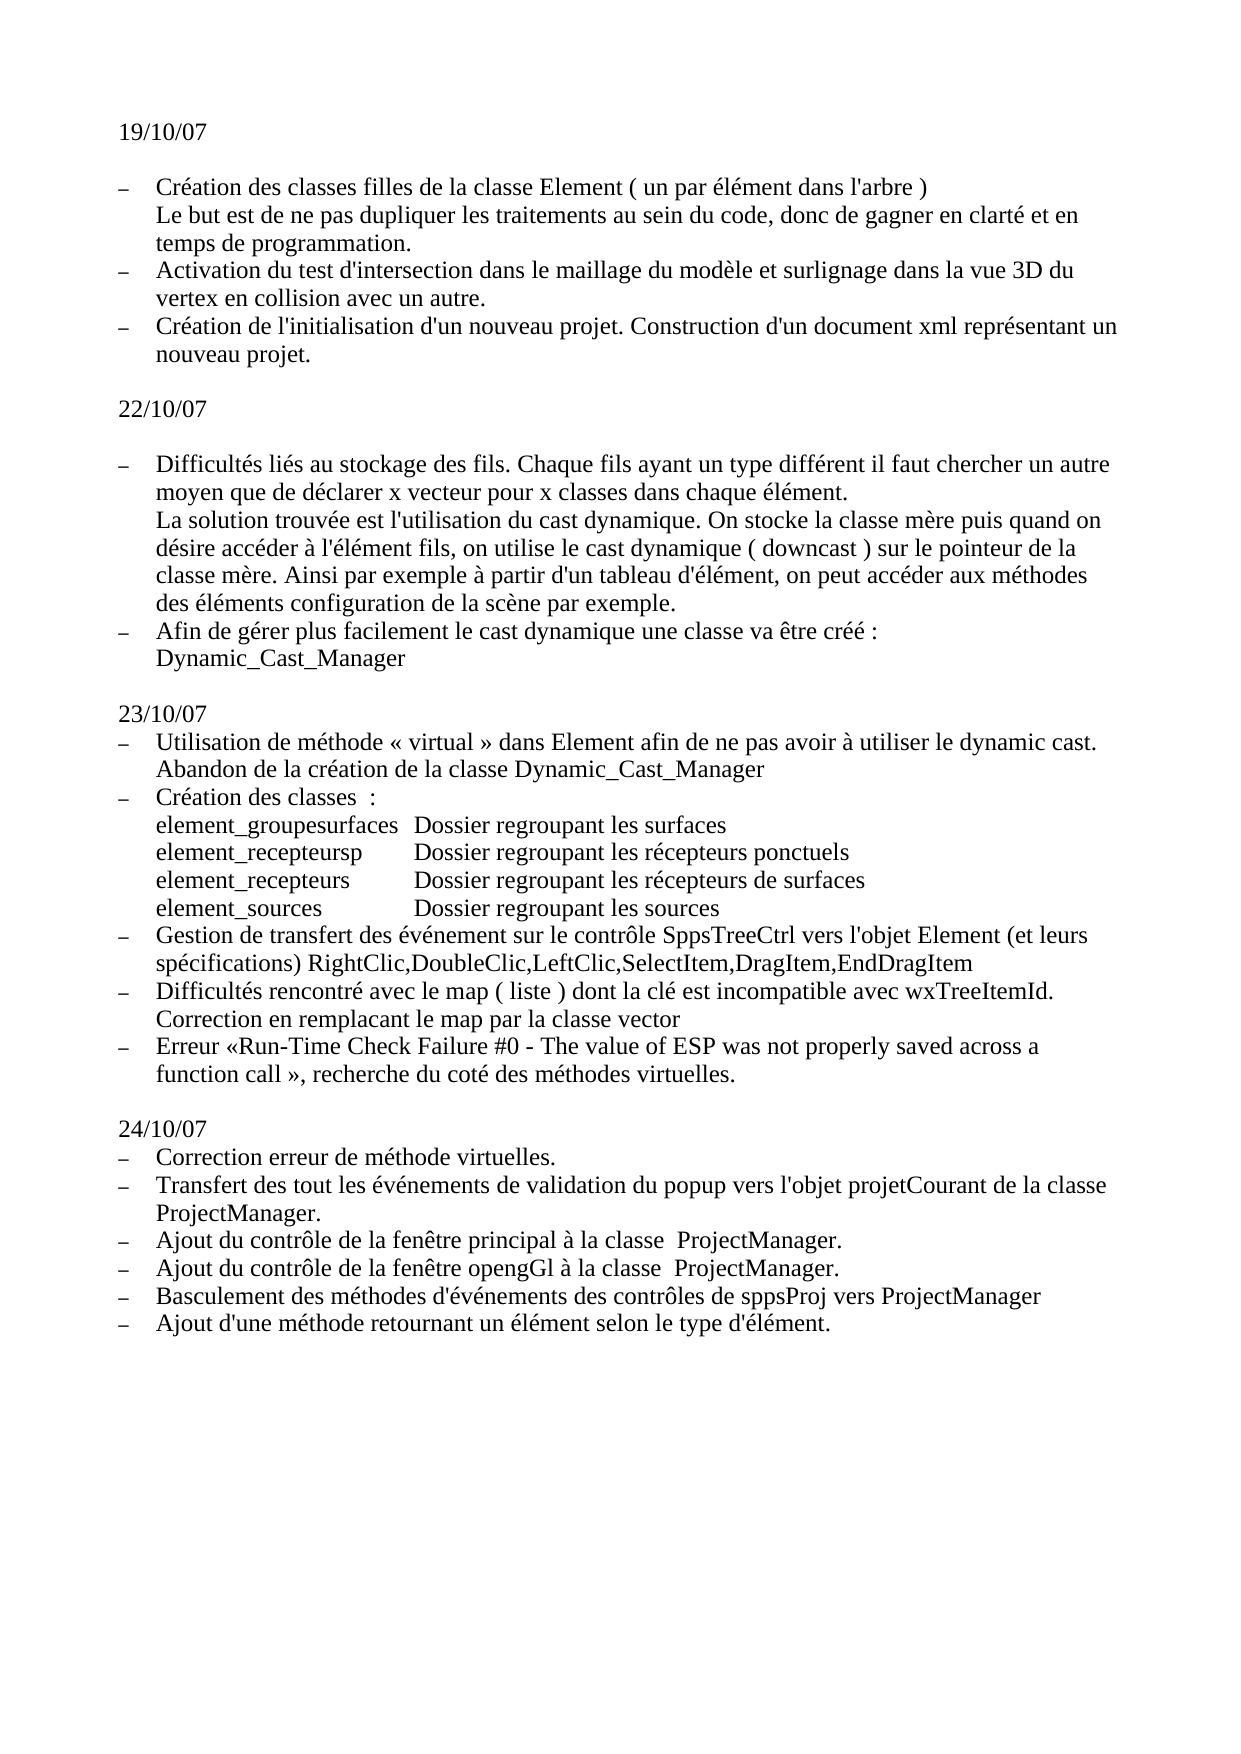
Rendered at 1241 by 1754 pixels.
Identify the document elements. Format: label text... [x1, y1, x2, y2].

text 19/10/07 [118, 118, 1122, 146]
list Difficultés rencontré avec le map ( liste ) dont la clé est incompatible avec wxTreeItemId. Correction en remplacant le map par la classe vector [118, 977, 1122, 1032]
list Gestion de transfert des événement sur le contrôle SppsTreeCtrl vers l'objet Element (et leurs spécifications) RightClic,DoubleClic,LeftClic,SelectItem,DragItem,EndDragItem [118, 922, 1122, 977]
list Difficultés liés au stockage des fils. Chaque fils ayant un type différent il faut chercher un autre moyen que de déclarer x vecteur pour x classes dans chaque élément. La solution trouvée est l'utilisation du cast dynamique. On stocke la classe mère puis quand on désire accéder à l'élément fils, on utilise le cast dynamique ( downcast ) sur le pointeur de la classe mère. Ainsi par exemple à partir d'un tableau d'élément, on peut accéder aux méthodes des éléments configuration de la scène par exemple. [118, 451, 1122, 617]
list Transfert des tout les événements de validation du popup vers l'objet projetCourant de la classe ProjectManager. [118, 1171, 1122, 1226]
list Correction erreur de méthode virtuelles. [118, 1143, 1122, 1171]
list Utilisation de méthode « virtual » dans Element afin de ne pas avoir à utiliser le dynamic cast. Abandon de la création de la classe Dynamic_Cast_Manager [118, 728, 1122, 783]
list Création des classes : element_groupesurfaces Dossier regroupant les surfaces element_recepteursp Dossier regroupant les récepteurs ponctuels element_recepteurs Dossier regroupant les récepteurs de surfaces element_sources Dossier regroupant les sources [118, 783, 1122, 922]
list Afin de gérer plus facilement le cast dynamique une classe va être créé : Dynamic_Cast_Manager [118, 617, 1122, 672]
text 24/10/07 [118, 1116, 1122, 1143]
list Création des classes filles de la classe Element ( un par élément dans l'arbre ) Le but est de ne pas dupliquer les traitements au sein du code, donc de gagner en clarté et en temps de programmation. [118, 173, 1122, 257]
list Basculement des méthodes d'événements des contrôles de sppsProj vers ProjectManager [118, 1282, 1122, 1309]
list Création de l'initialisation d'un nouveau projet. Construction d'un document xml représentant un nouveau projet. [118, 312, 1122, 367]
list Ajout du contrôle de la fenêtre principal à la classe ProjectManager. [118, 1226, 1122, 1254]
list Activation du test d'intersection dans le maillage du modèle et surlignage dans la vue 3D du vertex en collision avec un autre. [118, 257, 1122, 312]
list Erreur «Run-Time Check Failure #0 - The value of ESP was not properly saved across a function call », recherche du coté des méthodes virtuelles. [118, 1032, 1122, 1088]
text 23/10/07 [118, 700, 1122, 728]
list Ajout du contrôle de la fenêtre opengGl à la classe ProjectManager. [118, 1254, 1122, 1282]
list Ajout d'une méthode retournant un élément selon le type d'élément. [118, 1309, 1122, 1337]
text 22/10/07 [118, 395, 1122, 423]
